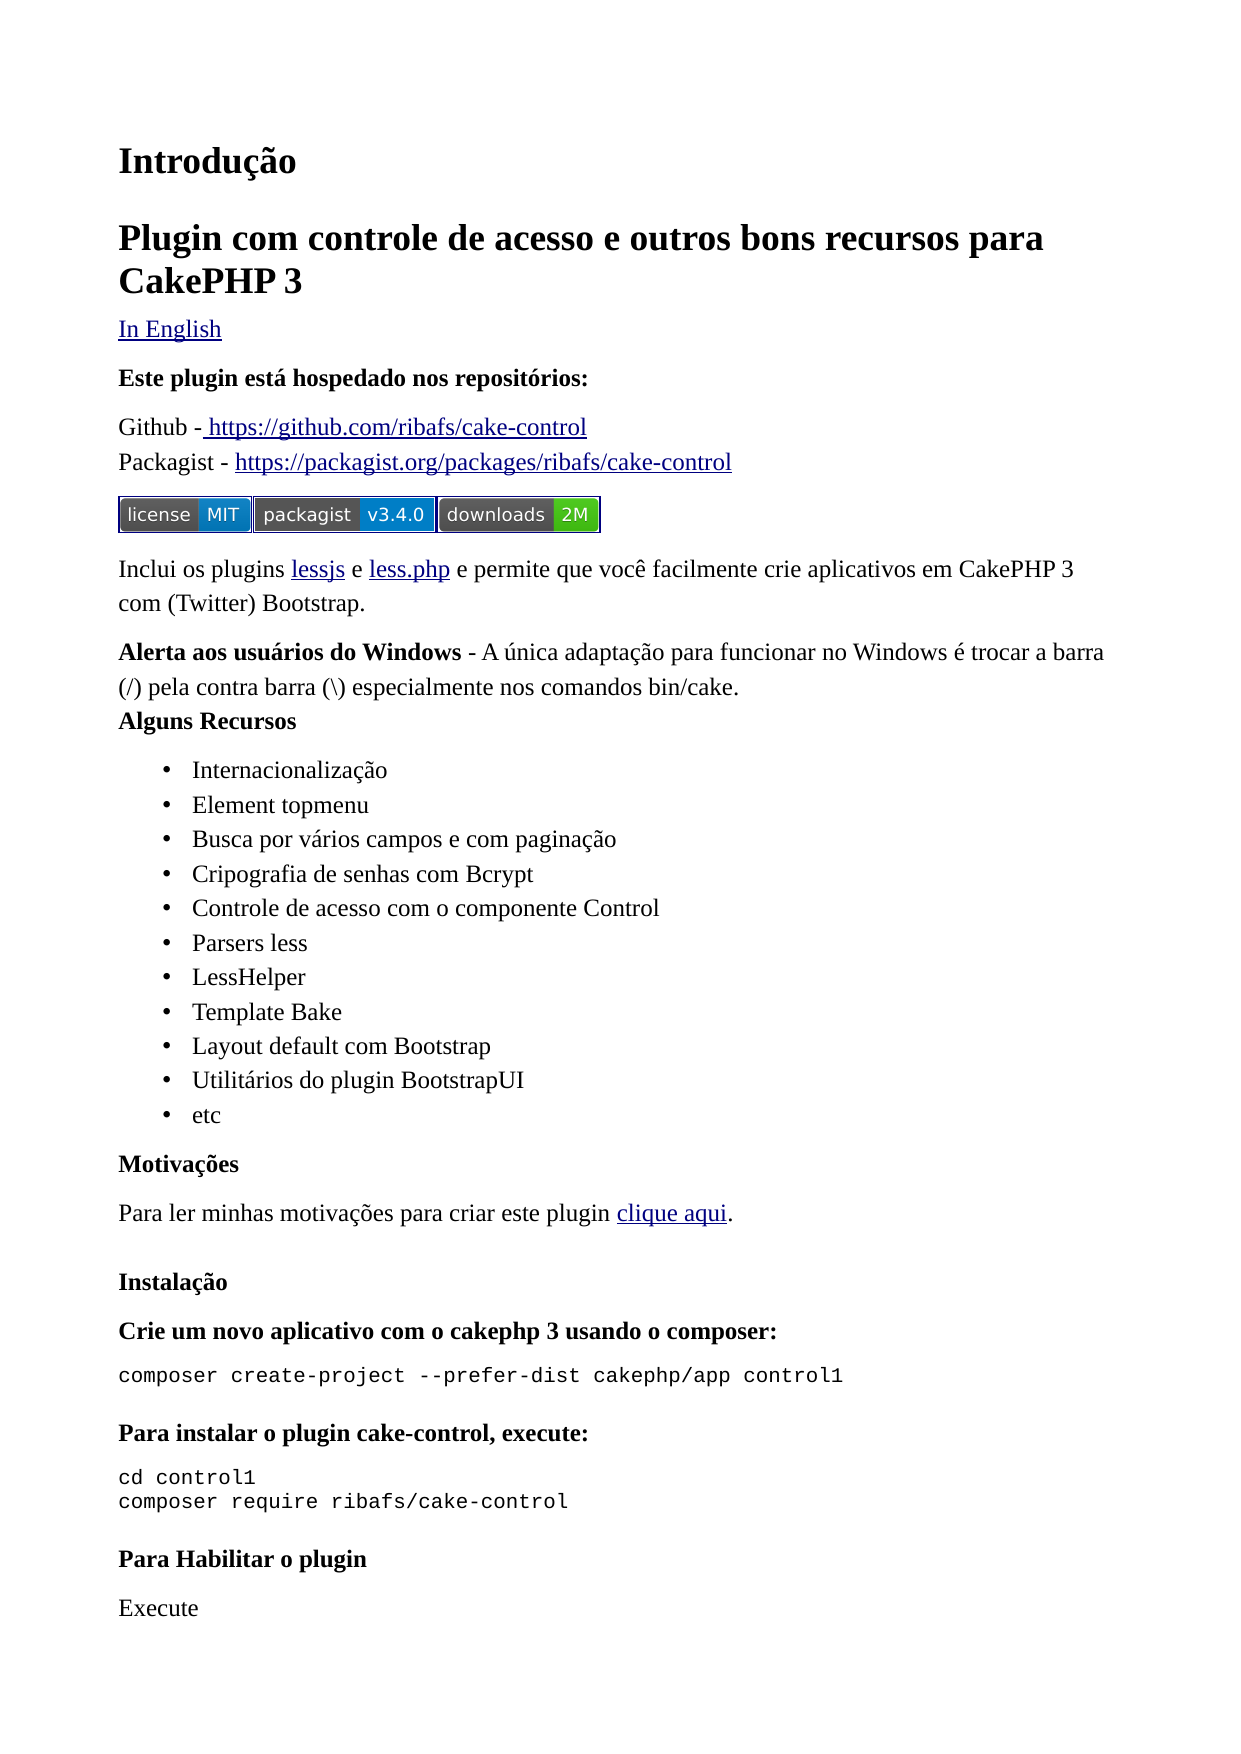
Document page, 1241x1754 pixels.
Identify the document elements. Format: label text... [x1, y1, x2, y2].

list Busca por vários campos e com paginação [162, 824, 1122, 853]
list LessHelper [162, 962, 1122, 991]
list Cripografia de senhas com Bcrypt [162, 859, 1122, 887]
list Controle de acesso com o componente Control [162, 893, 1122, 922]
text Inclui os plugins lessjs e less.php e permite que você facilmente crie aplicativos em CakePHP 3 com (Twitter) Bootstrap. [118, 554, 1122, 617]
text Este plugin está hospedado nos repositórios: [118, 363, 1122, 392]
list etc [162, 1100, 1122, 1129]
text Execute [118, 1593, 1122, 1622]
text Crie um novo aplicativo com o cakephp 3 usando o composer: [118, 1316, 1122, 1345]
list Layout default com Bootstrap [162, 1031, 1122, 1060]
subtitle Introdução [118, 139, 1122, 182]
text cd control1 [118, 1467, 1122, 1491]
text Para instalar o plugin cake-control, execute: [118, 1418, 1122, 1447]
list Utilitários do plugin BootstrapUI [162, 1066, 1122, 1094]
subtitle Plugin com controle de acesso e outros bons recursos para CakePHP 3 [118, 215, 1122, 302]
text Alerta aos usuários do Windows - A única adaptação para funcionar no Windows é trocar a barra (/) pela contra barra (\) especialmente nos comandos bin/cake. Alguns Recursos [118, 637, 1122, 735]
list Internacionalização [162, 755, 1122, 784]
text Github - https://github.com/ribafs/cake-control Packagist - https://packagist.org/packages/ribafs/cake-control [118, 412, 1122, 476]
list Template Bake [162, 997, 1122, 1025]
text Para ler minhas motivações para criar este plugin clique aqui. Instalação [118, 1198, 1122, 1296]
text Motivações [118, 1149, 1122, 1178]
text composer create-project --prefer-dist cakephp/app control1 [118, 1365, 1122, 1389]
text composer require ribafs/cake-control [118, 1491, 1122, 1515]
list Parsers less [162, 928, 1122, 956]
text Para Habilitar o plugin [118, 1544, 1122, 1573]
text In English [118, 314, 1122, 343]
list Element topmenu [162, 790, 1122, 818]
